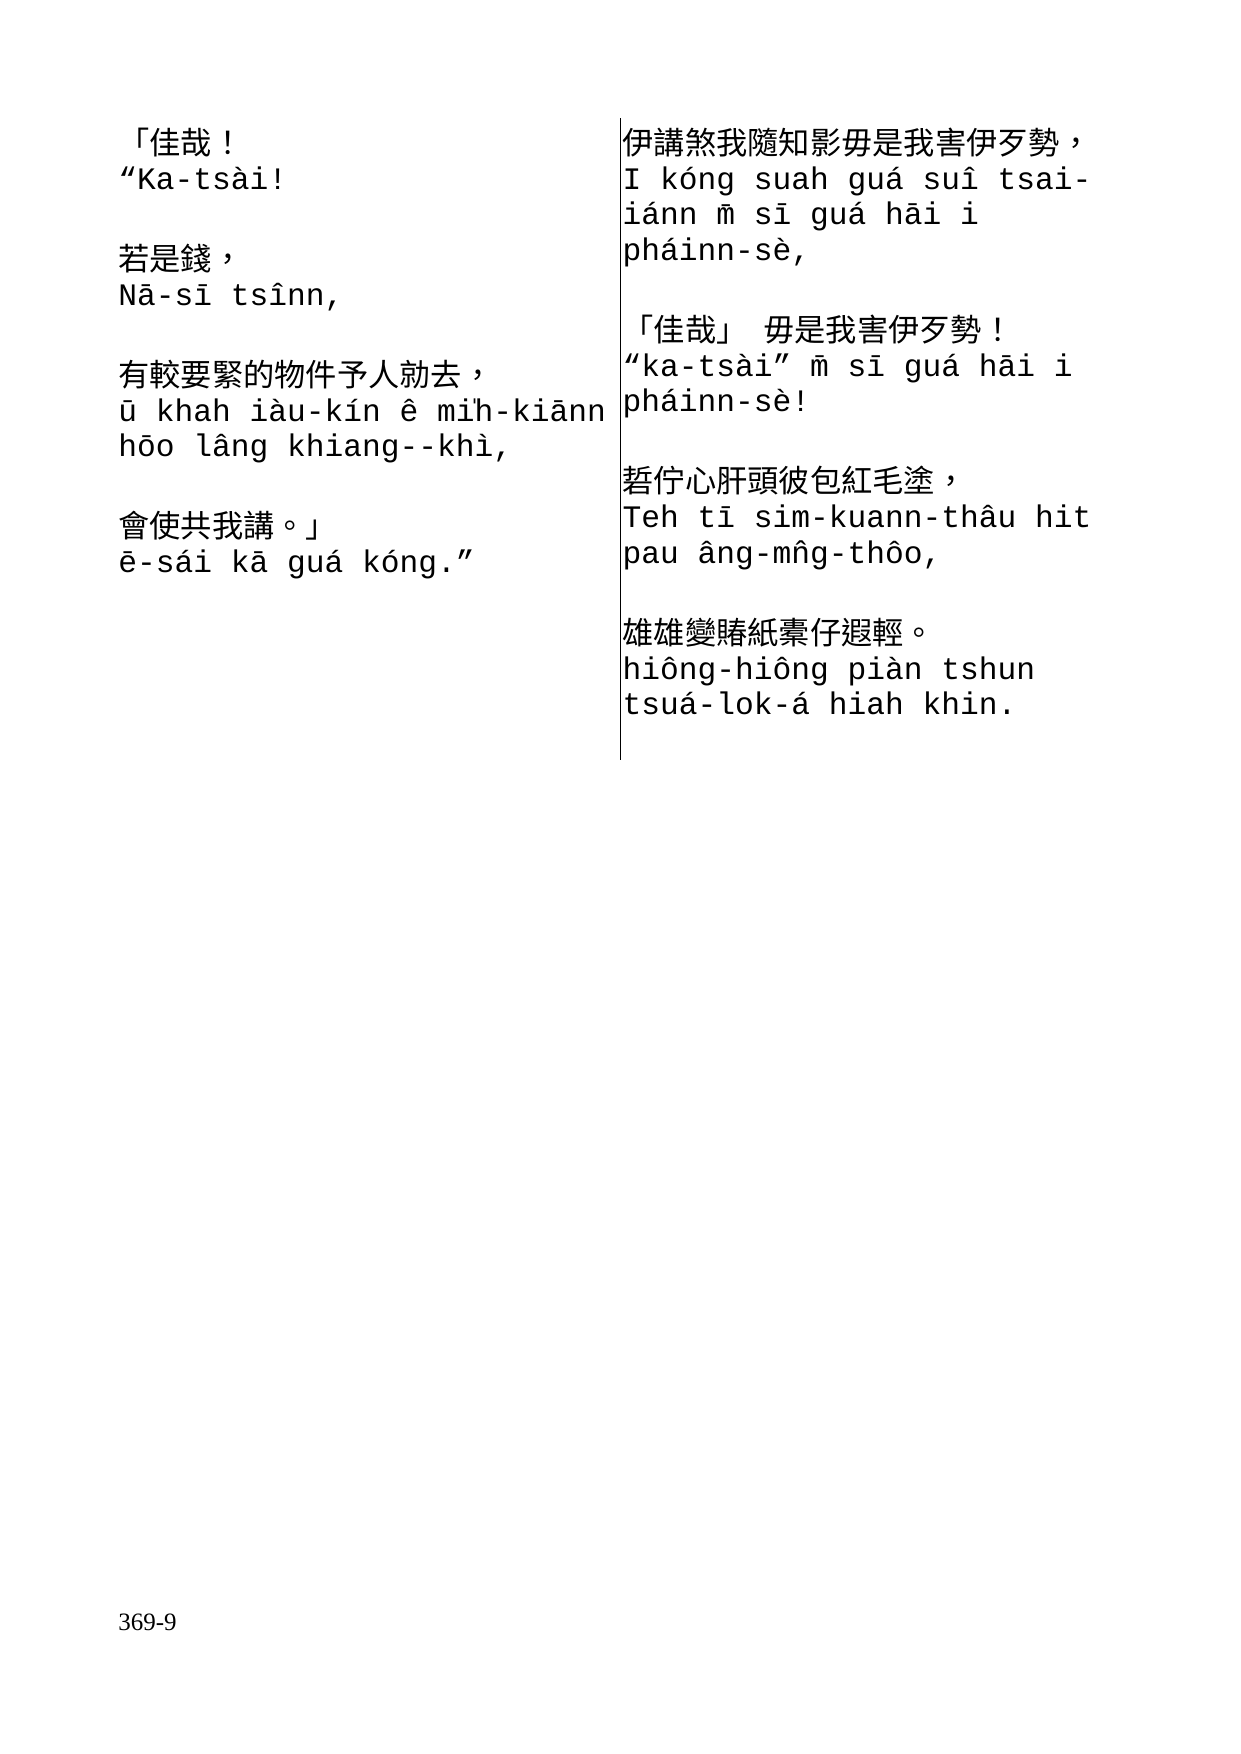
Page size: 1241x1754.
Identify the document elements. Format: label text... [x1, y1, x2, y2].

text “ka-tsài” m̄ sī guá hāi i pháinn-sè! [622, 350, 1122, 421]
text “Ka-tsài! [118, 163, 618, 199]
text 雄雄變賰紙橐仔遐輕。 [622, 608, 1122, 653]
text ū khah iàu-kín ê mi̍h-kiānn hōo lâng khiang--khì, [118, 395, 618, 466]
text hiông-hiông piàn tshun tsuá-lok-á hiah khin. [622, 653, 1122, 724]
text Teh tī sim-kuann-thâu hit pau âng-mn̂g-thôo, [622, 502, 1122, 572]
text ē-sái kā guá kóng.” [118, 547, 618, 582]
text 會使共我講。」 [118, 502, 618, 547]
text I kóng suah guá suî tsai-iánn m̄ sī guá hāi i pháinn-sè, [622, 163, 1122, 269]
text 伊講煞我隨知影毋是我害伊歹勢， [622, 118, 1122, 163]
text 「佳哉」 毋是我害伊歹勢！ [622, 305, 1122, 350]
text 「佳哉！ [118, 118, 618, 163]
text Nā-sī tsînn, [118, 279, 618, 315]
text 有較要緊的物件予人勍去， [118, 350, 618, 395]
text 硩佇心肝頭彼包紅毛塗， [622, 456, 1122, 502]
text 若是錢， [118, 234, 618, 279]
